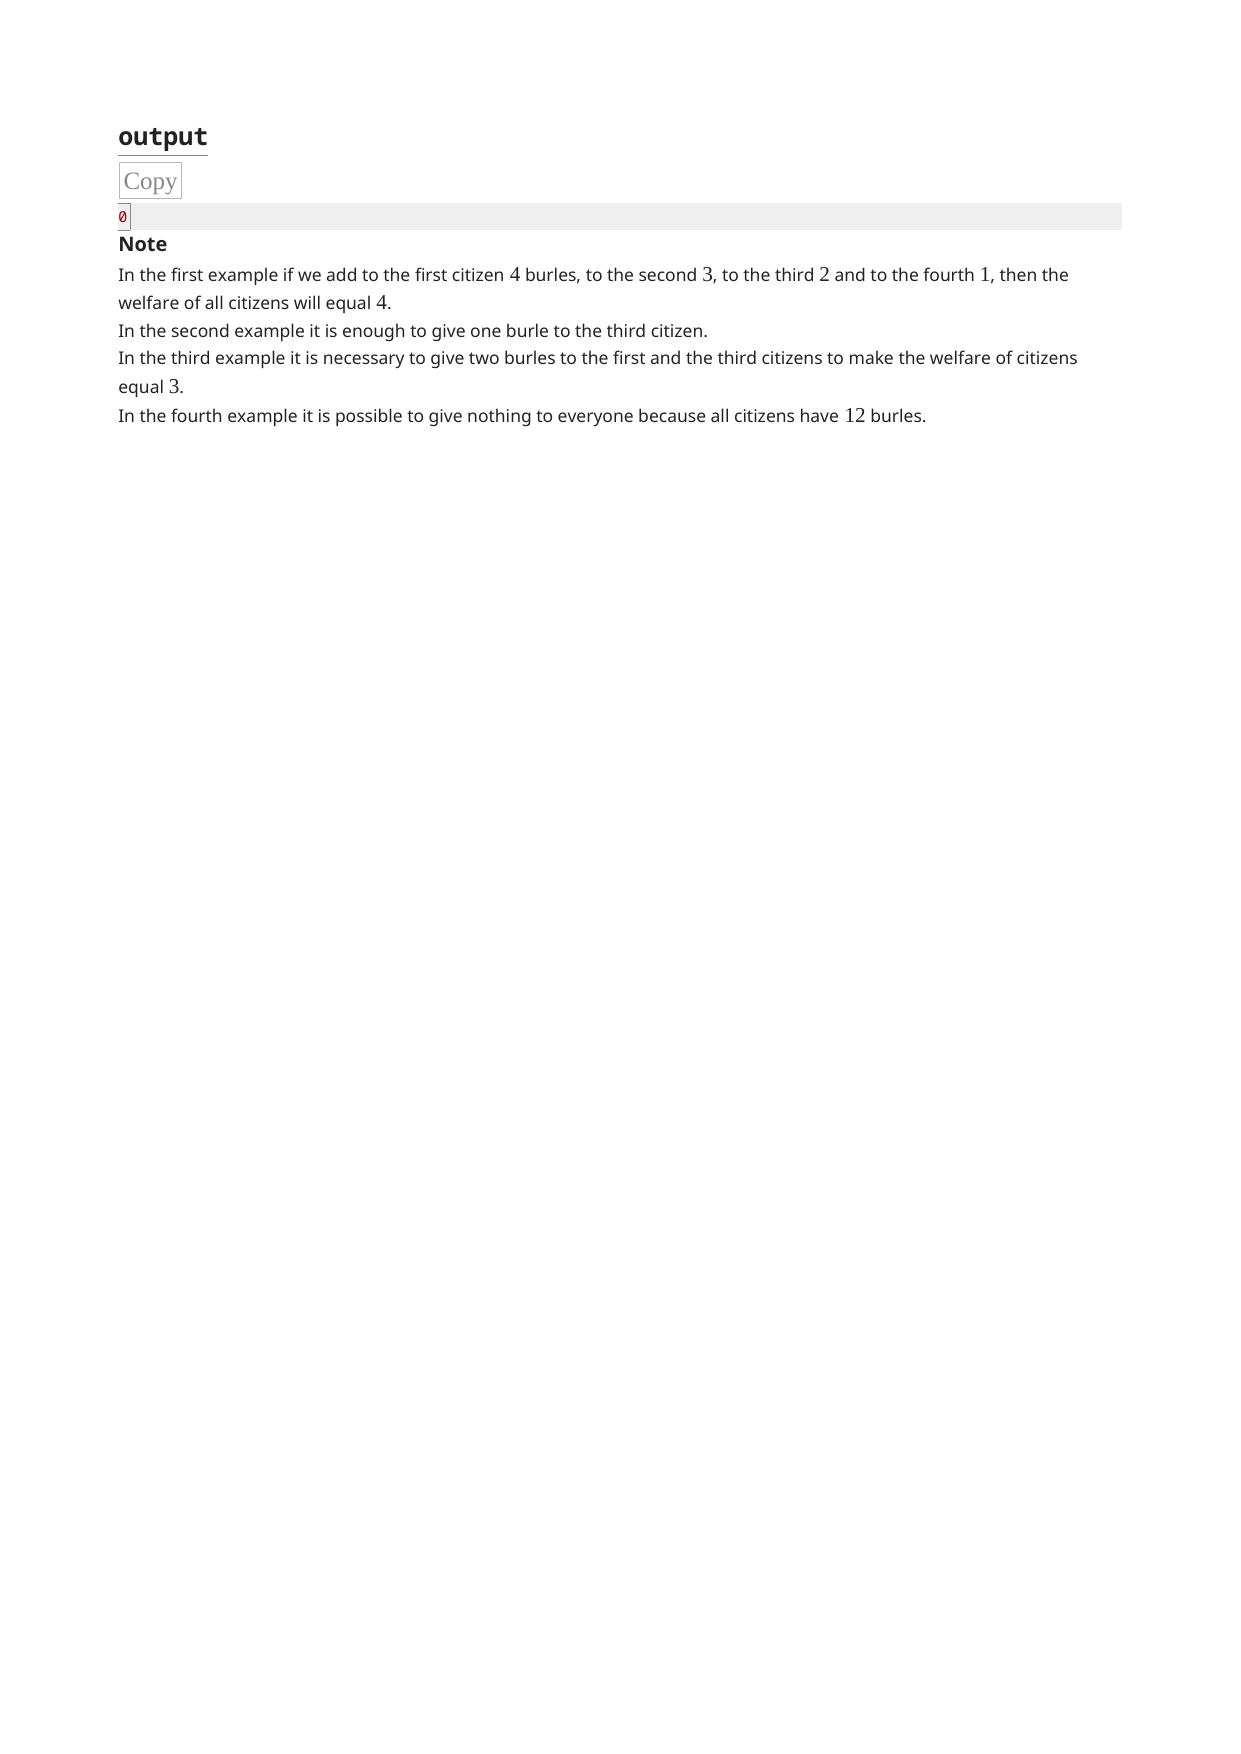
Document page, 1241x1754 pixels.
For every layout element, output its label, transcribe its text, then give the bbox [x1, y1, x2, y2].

text Note [118, 230, 1122, 257]
text In the third example it is necessary to give two burles to the first and the third citizens to make the welfare of citizens equal 3. [118, 346, 1122, 398]
text Copy [120, 163, 181, 198]
text [131, 203, 1122, 230]
text In the fourth example it is possible to give nothing to everyone because all citizens have 12 burles. [118, 402, 1122, 427]
text [182, 162, 1121, 198]
text In the first example if we add to the first citizen 4 burles, to the second 3, to the third 2 and to the fourth 1, then the welfare of all citizens will equal 4. [118, 261, 1122, 315]
text In the second example it is enough to give one burle to the third citizen. [118, 318, 1122, 342]
text output [118, 118, 1122, 155]
text 0 [118, 204, 130, 230]
